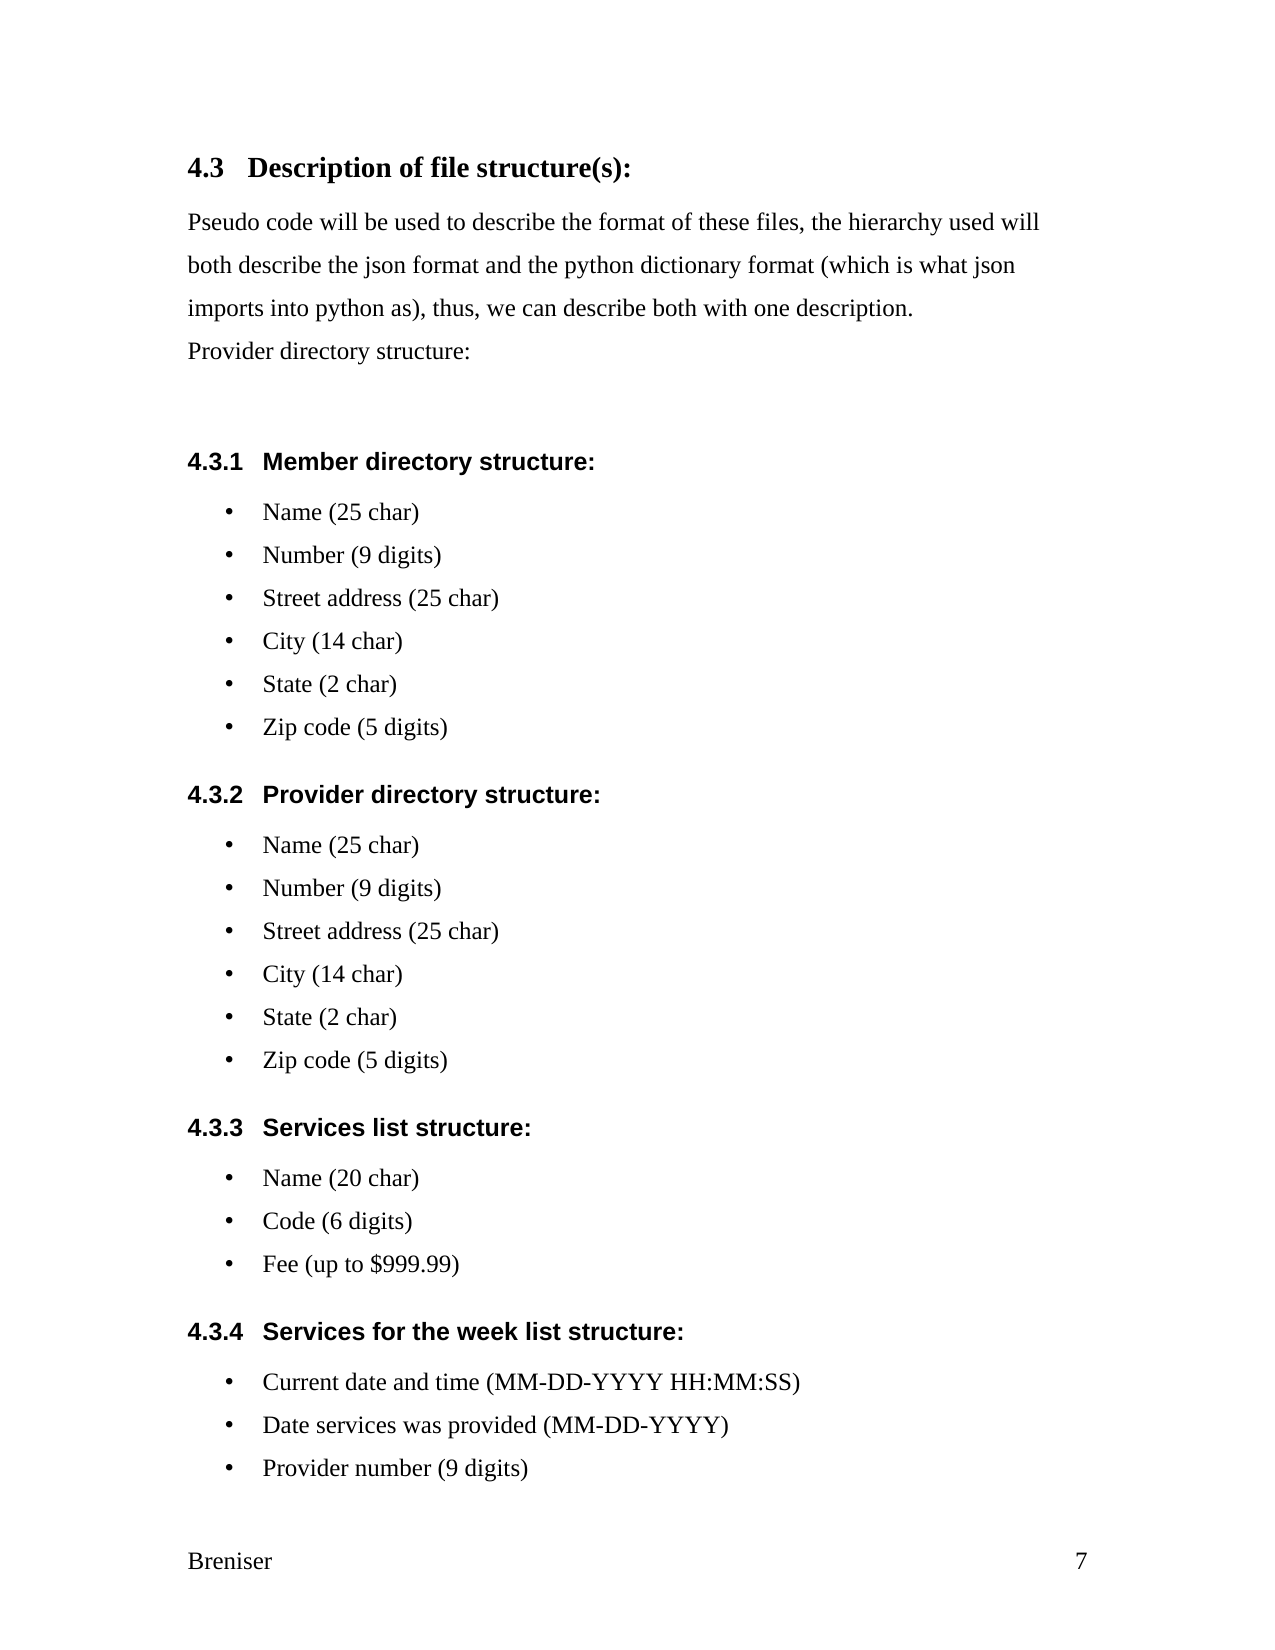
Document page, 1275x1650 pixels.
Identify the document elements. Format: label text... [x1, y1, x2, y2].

list Number (9 digits) [225, 540, 1087, 568]
subtitle Member directory structure: [187, 447, 1087, 476]
list Date services was provided (MM-DD-YYYY) [225, 1410, 1087, 1438]
list Fee (up to $999.99) [225, 1249, 1087, 1278]
subtitle Description of file structure(s): [187, 150, 1087, 183]
list State (2 char) [225, 669, 1087, 698]
list Name (25 char) [225, 830, 1087, 858]
list State (2 char) [225, 1002, 1087, 1031]
list City (14 char) [225, 626, 1087, 655]
list Zip code (5 digits) [225, 712, 1087, 741]
list Name (25 char) [225, 497, 1087, 525]
list Zip code (5 digits) [225, 1045, 1087, 1074]
list Number (9 digits) [225, 873, 1087, 902]
list Street address (25 char) [225, 583, 1087, 612]
text Provider directory structure: [187, 336, 1087, 365]
list City (14 char) [225, 959, 1087, 988]
text Pseudo code will be used to describe the format of these files, the hierarchy used will both describe the json format and the python dictionary format (which is what json imports into python as), thus, we can describe both with one description. [187, 207, 1087, 322]
list Code (6 digits) [225, 1206, 1087, 1235]
subtitle Provider directory structure: [187, 780, 1087, 809]
list Name (20 char) [225, 1163, 1087, 1192]
list Current date and time (MM-DD-YYYY HH:MM:SS) [225, 1367, 1087, 1395]
list Street address (25 char) [225, 916, 1087, 945]
subtitle Services for the week list structure: [187, 1317, 1087, 1346]
list Provider number (9 digits) [225, 1453, 1087, 1482]
subtitle Services list structure: [187, 1113, 1087, 1142]
